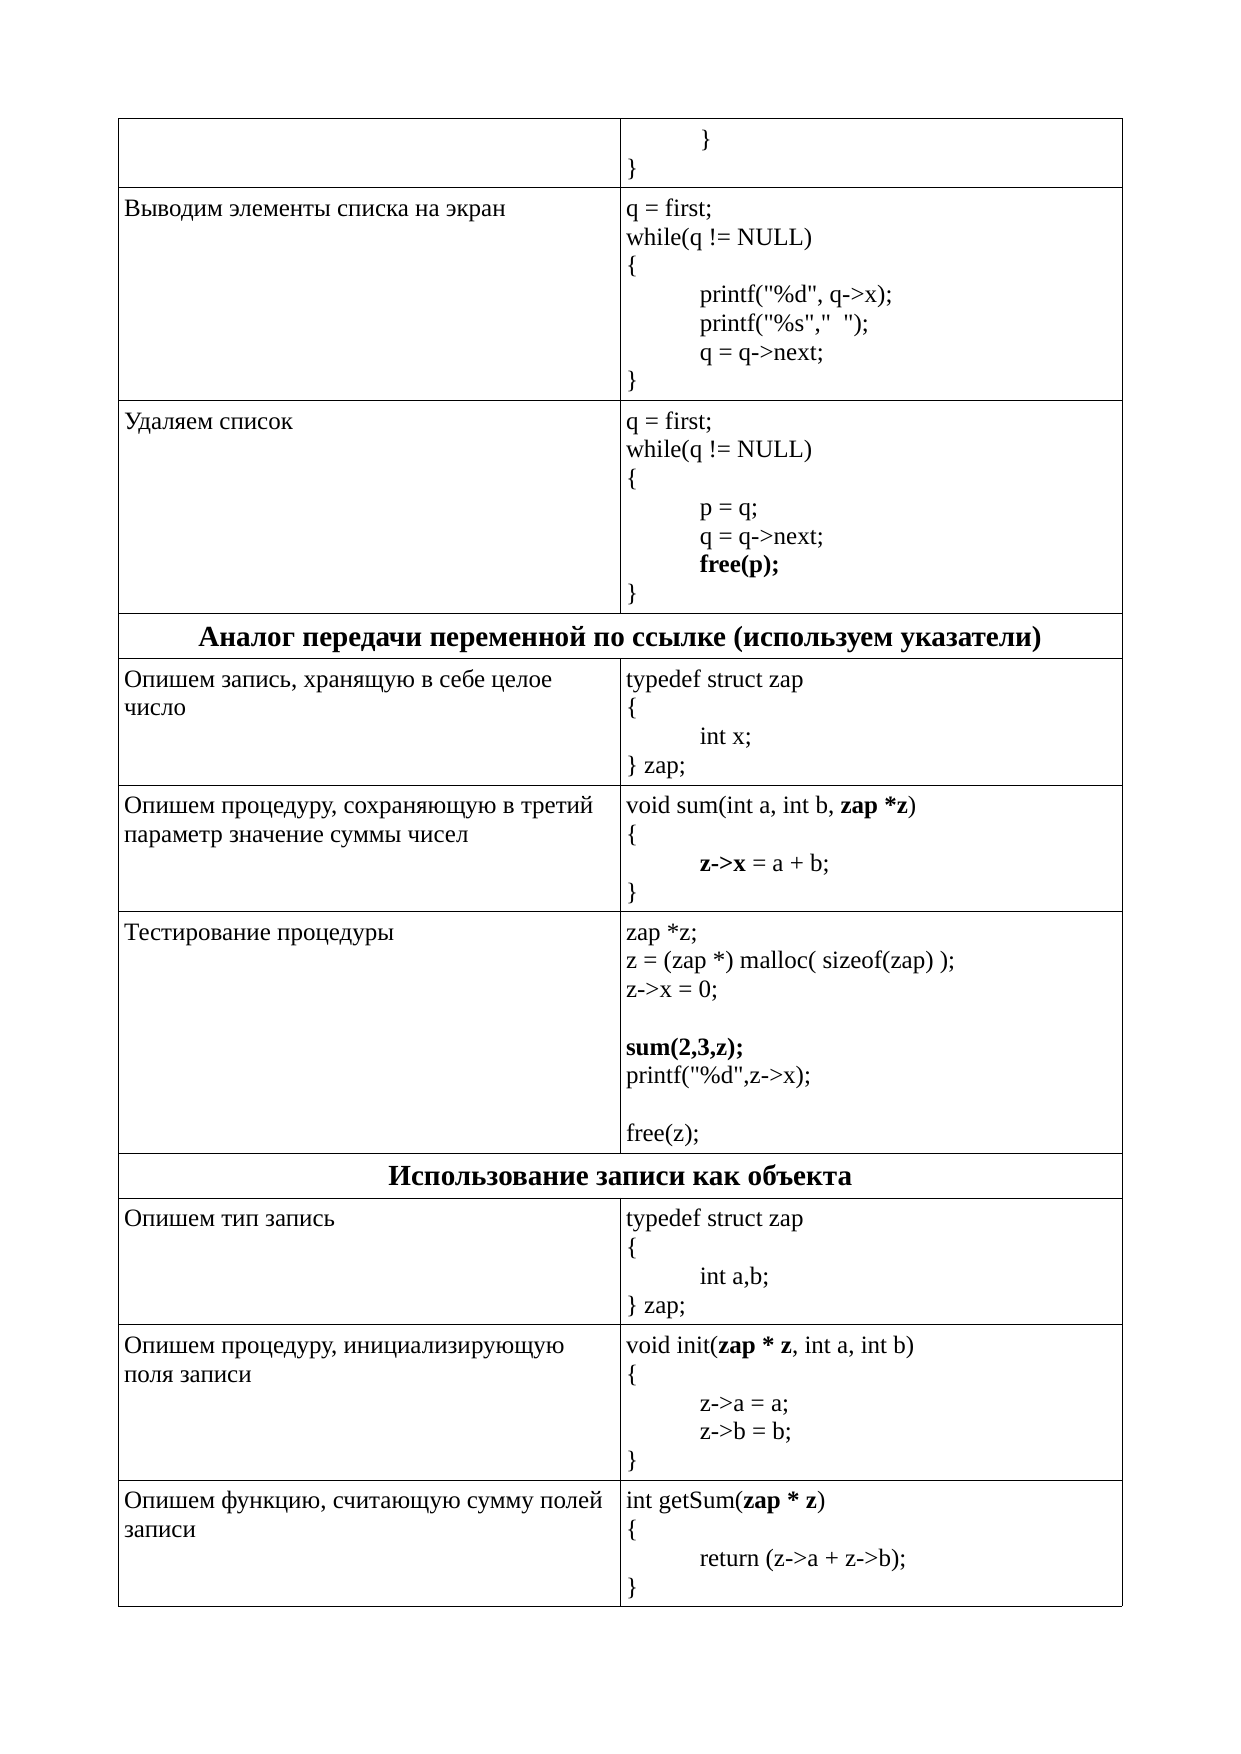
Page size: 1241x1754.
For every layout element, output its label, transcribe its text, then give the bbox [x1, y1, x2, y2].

table_cell Опишем запись, хранящую в себе целое число [119, 659, 620, 784]
table_cell Выводим элементы списка на экран [119, 188, 620, 400]
table_cell typedef struct zap { int x; } zap; [621, 659, 1122, 784]
table_cell Опишем процедуру, сохраняющую в третий параметр значение суммы чисел [119, 786, 620, 911]
table_cell zap *z; z = (zap *) malloc( sizeof(zap) ); z->x = 0; sum(2,3,z); printf("%d",z->x); free(z); [621, 912, 1122, 1153]
table_cell Аналог передачи переменной по ссылке (используем указатели) [119, 614, 1122, 658]
table_cell Использование записи как объекта [119, 1154, 1122, 1198]
table_cell q = first; while(q != NULL) { p = q; q = q->next; free(p); } [621, 401, 1122, 613]
table_cell void sum(int a, int b, zap *z) { z->x = a + b; } [621, 786, 1122, 911]
table_cell Опишем процедуру, инициализирующую поля записи [119, 1325, 620, 1479]
table_cell Опишем тип запись [119, 1199, 620, 1324]
table_cell q = first; while(q != NULL) { printf("%d", q->x); printf("%s"," "); q = q->next; } [621, 188, 1122, 400]
table_cell [119, 119, 620, 187]
table_cell } } [621, 119, 1122, 187]
table_cell Тестирование процедуры [119, 912, 620, 1153]
table_cell int getSum(zap * z) { return (z->a + z->b); } [621, 1481, 1122, 1606]
table_cell typedef struct zap { int a,b; } zap; [621, 1199, 1122, 1324]
table_cell void init(zap * z, int a, int b) { z->a = a; z->b = b; } [621, 1325, 1122, 1479]
table_cell Опишем функцию, считающую сумму полей записи [119, 1481, 620, 1606]
table_cell Удаляем список [119, 401, 620, 613]
